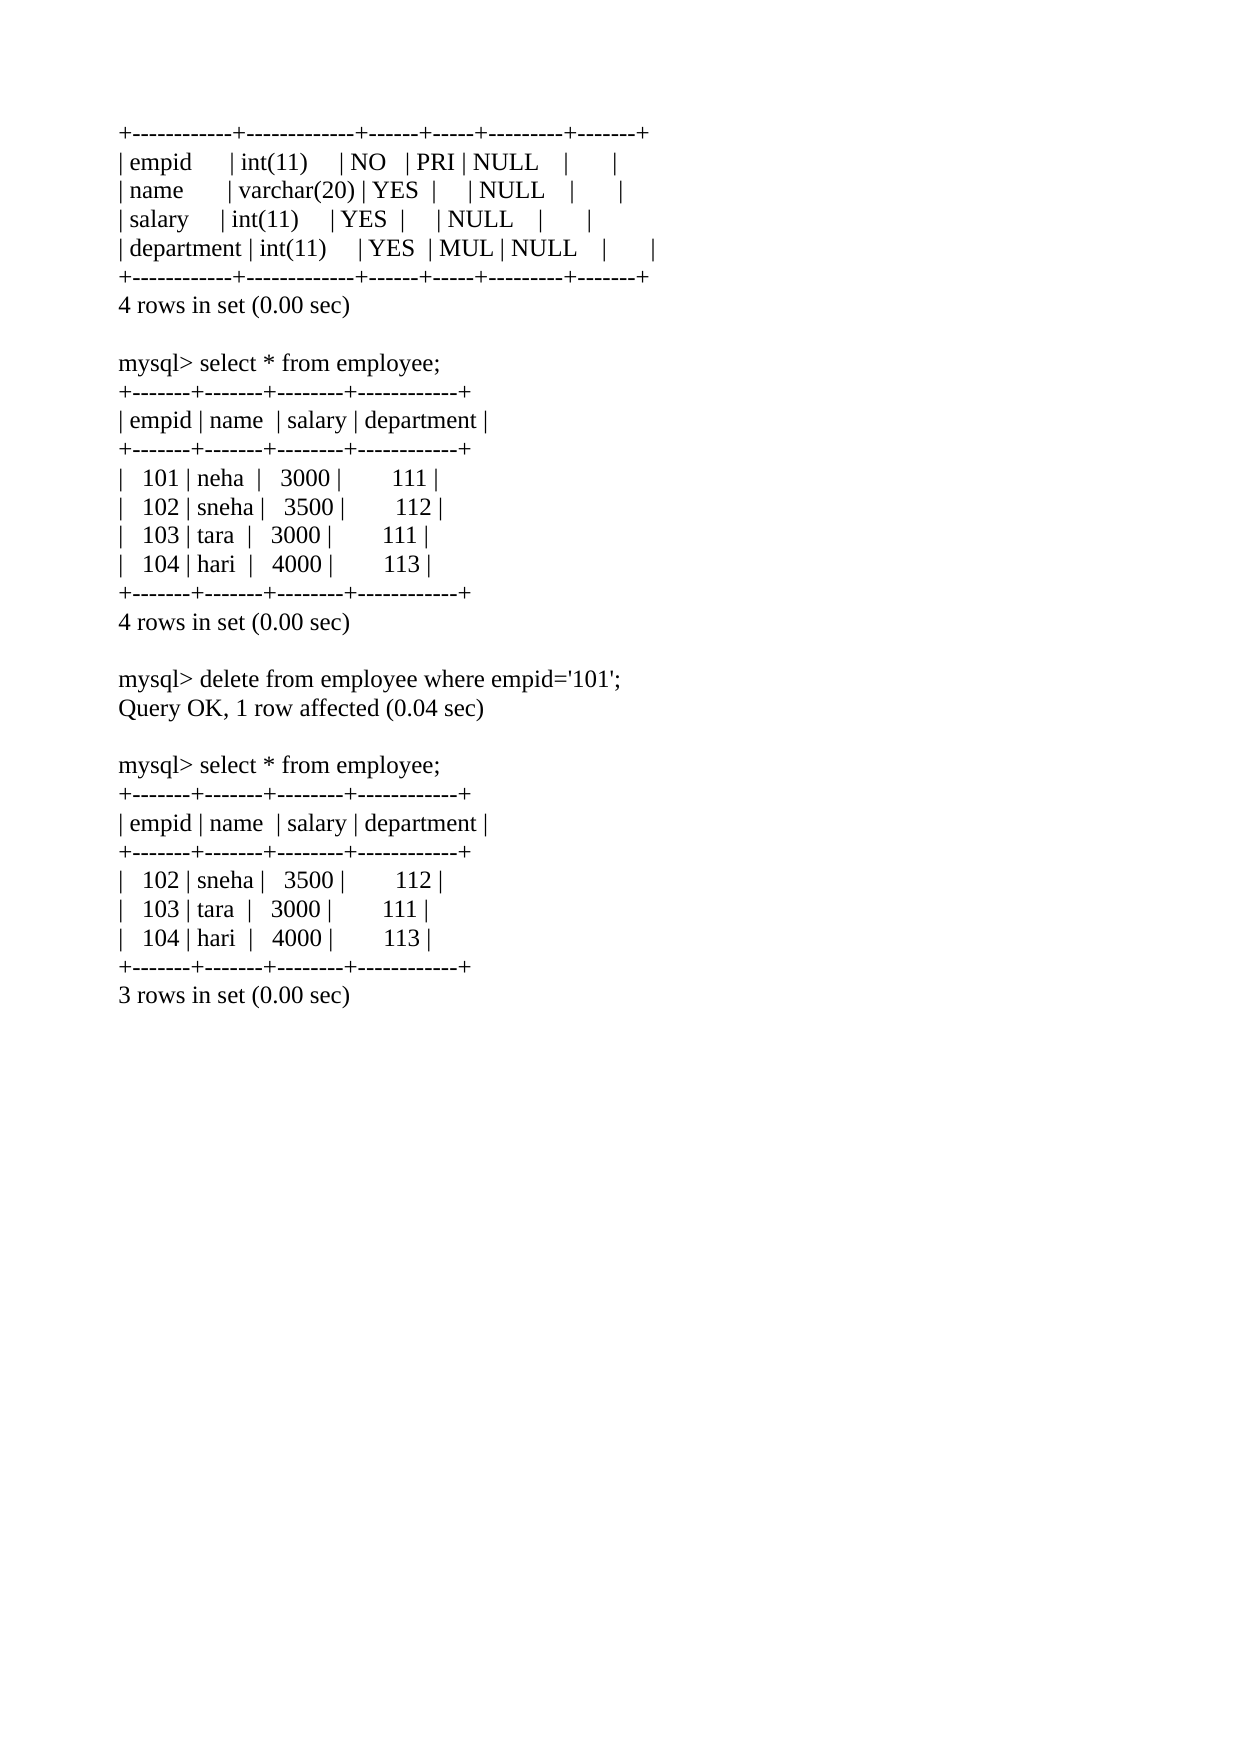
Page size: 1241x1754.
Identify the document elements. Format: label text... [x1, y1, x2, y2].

text +-------+-------+--------+------------+ [118, 434, 1122, 463]
text | empid | name | salary | department | [118, 808, 1122, 837]
text mysql> delete from employee where empid='101'; [118, 664, 1122, 693]
text +------------+-------------+------+-----+---------+-------+ [118, 118, 1122, 147]
text | salary | int(11) | YES | | NULL | | [118, 204, 1122, 233]
text +-------+-------+--------+------------+ [118, 837, 1122, 866]
text | name | varchar(20) | YES | | NULL | | [118, 176, 1122, 204]
text | 103 | tara | 3000 | 111 | [118, 894, 1122, 923]
text | 104 | hari | 4000 | 113 | [118, 549, 1122, 578]
text | empid | int(11) | NO | PRI | NULL | | [118, 147, 1122, 176]
text +-------+-------+--------+------------+ [118, 578, 1122, 607]
text +-------+-------+--------+------------+ [118, 377, 1122, 406]
text mysql> select * from employee; [118, 348, 1122, 377]
text mysql> select * from employee; [118, 751, 1122, 779]
text | 102 | sneha | 3500 | 112 | [118, 492, 1122, 521]
text Query OK, 1 row affected (0.04 sec) [118, 693, 1122, 722]
text 3 rows in set (0.00 sec) [118, 981, 1122, 1009]
text 4 rows in set (0.00 sec) [118, 607, 1122, 636]
text +------------+-------------+------+-----+---------+-------+ [118, 262, 1122, 291]
text | 101 | neha | 3000 | 111 | [118, 463, 1122, 492]
text | 102 | sneha | 3500 | 112 | [118, 866, 1122, 894]
text +-------+-------+--------+------------+ [118, 952, 1122, 981]
text | department | int(11) | YES | MUL | NULL | | [118, 233, 1122, 262]
text | empid | name | salary | department | [118, 406, 1122, 434]
text | 104 | hari | 4000 | 113 | [118, 923, 1122, 952]
text | 103 | tara | 3000 | 111 | [118, 521, 1122, 549]
text +-------+-------+--------+------------+ [118, 779, 1122, 808]
text 4 rows in set (0.00 sec) [118, 291, 1122, 319]
